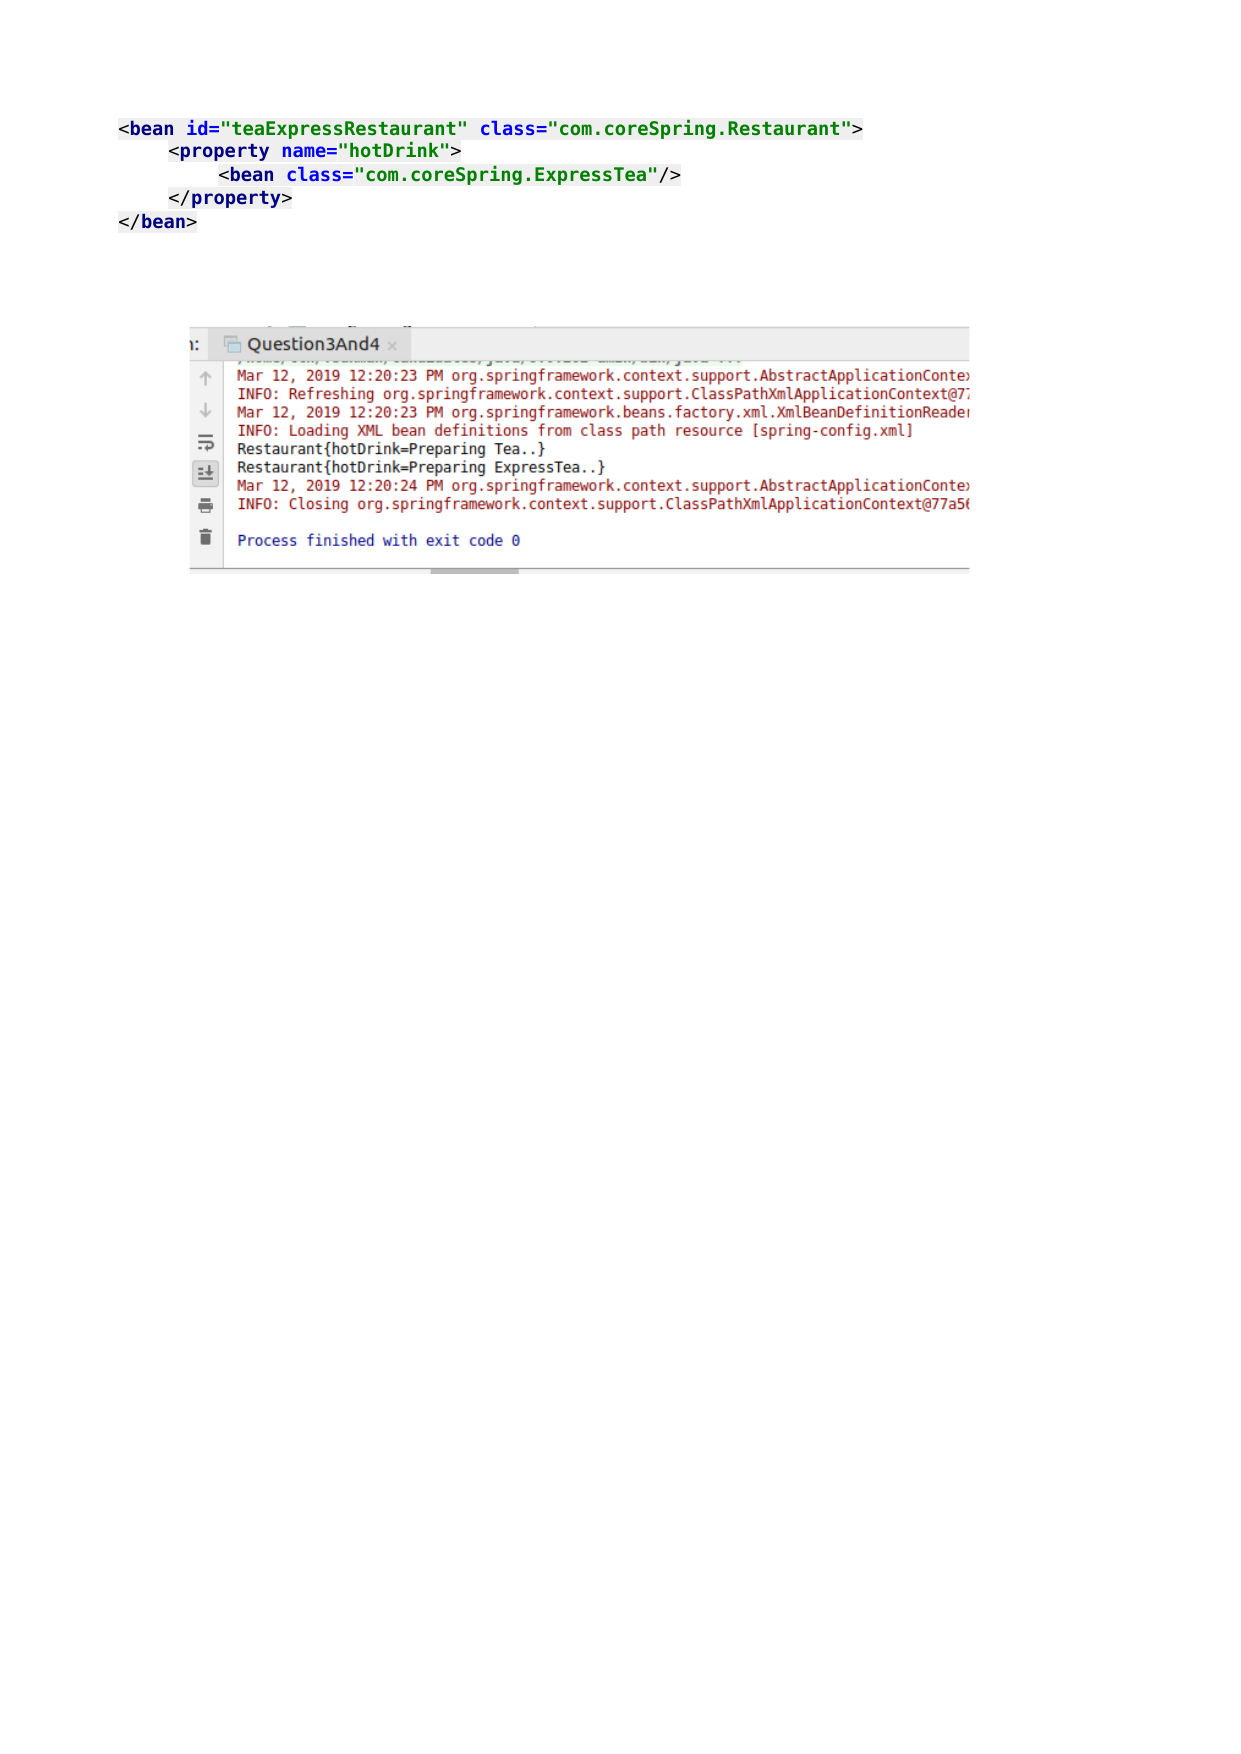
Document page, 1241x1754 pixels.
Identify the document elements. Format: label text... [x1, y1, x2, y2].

text <bean id="teaExpressRestaurant" class="com.coreSpring.Restaurant"> [118, 118, 1122, 140]
text <bean class="com.coreSpring.ExpressTea"/> [118, 164, 1122, 187]
text </property> [118, 187, 1122, 211]
text </bean> [118, 211, 1122, 233]
picture [189, 388, 621, 574]
text <property name="hotDrink"> [118, 140, 1122, 164]
